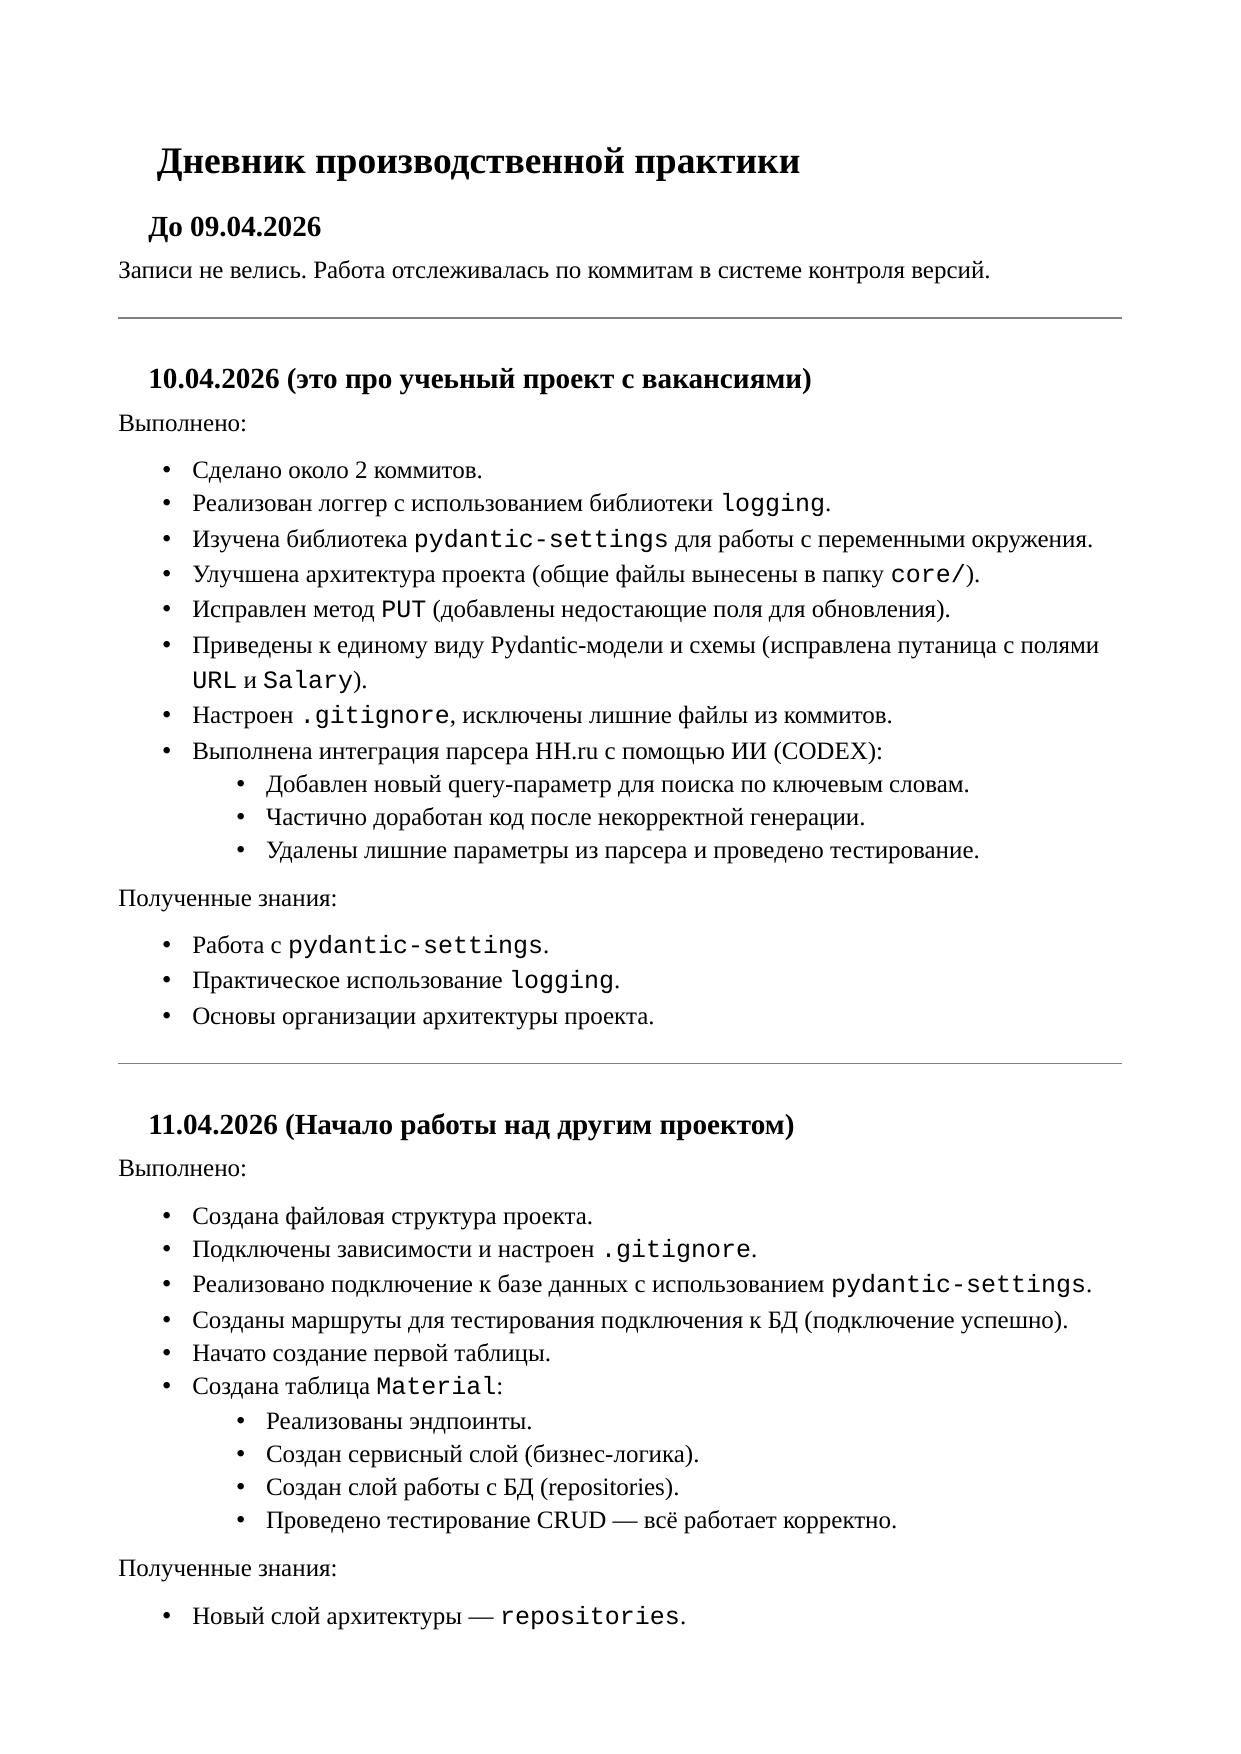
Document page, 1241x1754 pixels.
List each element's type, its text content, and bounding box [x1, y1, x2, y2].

text Полученные знания: [118, 1553, 1122, 1582]
list Создан сервисный слой (бизнес-логика). [236, 1439, 1122, 1468]
subtitle 📅 11.04.2026 (Начало работы над другим проектом) [118, 1107, 1122, 1141]
list Исправлен метод PUT (добавлены недостающие поля для обновления). [162, 594, 1122, 625]
list Добавлен новый query-параметр для поиска по ключевым словам. [236, 769, 1122, 798]
list Реализованы эндпоинты. [236, 1406, 1122, 1435]
list Новый слой архитектуры — repositories. [162, 1601, 1122, 1632]
list Проведено тестирование CRUD — всё работает корректно. [236, 1506, 1122, 1534]
list Практическое использование logging. [162, 966, 1122, 996]
list Работа с pydantic-settings. [162, 930, 1122, 961]
list Подключены зависимости и настроен .gitignore. [162, 1234, 1122, 1265]
list Приведены к единому виду Pydantic-модели и схемы (исправлена путаница с полями URL и Salary). [162, 630, 1122, 696]
text Полученные знания: [118, 883, 1122, 911]
list Изучена библиотека pydantic-settings для работы с переменными окружения. [162, 524, 1122, 554]
list Создан слой работы с БД (repositories). [236, 1472, 1122, 1501]
list Создана файловая структура проекта. [162, 1201, 1122, 1230]
text Выполнено: [118, 1153, 1122, 1182]
list Выполнена интеграция парсера HH.ru с помощью ИИ (CODEX): [162, 736, 1122, 765]
text Выполнено: [118, 408, 1122, 436]
list Частично доработан код после некорректной генерации. [236, 802, 1122, 831]
list Реализован логгер с использованием библиотеки logging. [162, 488, 1122, 519]
list Создана таблица Material: [162, 1371, 1122, 1402]
subtitle 📅 10.04.2026 (это про учеьный проект с вакансиями) [118, 362, 1122, 395]
list Сделано около 2 коммитов. [162, 455, 1122, 484]
list Реализовано подключение к базе данных с использованием pydantic-settings. [162, 1269, 1122, 1300]
list Основы организации архитектуры проекта. [162, 1001, 1122, 1030]
list Улучшена архитектура проекта (общие файлы вынесены в папку core/). [162, 559, 1122, 590]
subtitle 📅 До 09.04.2026 [118, 209, 1122, 243]
list Начато создание первой таблицы. [162, 1338, 1122, 1367]
subtitle 📘 Дневник производственной практики [118, 139, 1122, 182]
text Записи не велись. Работа отслеживалась по коммитам в системе контроля версий. [118, 255, 1122, 284]
list Настроен .gitignore, исключены лишние файлы из коммитов. [162, 701, 1122, 731]
list Созданы маршруты для тестирования подключения к БД (подключение успешно). [162, 1305, 1122, 1334]
list Удалены лишние параметры из парсера и проведено тестирование. [236, 835, 1122, 864]
